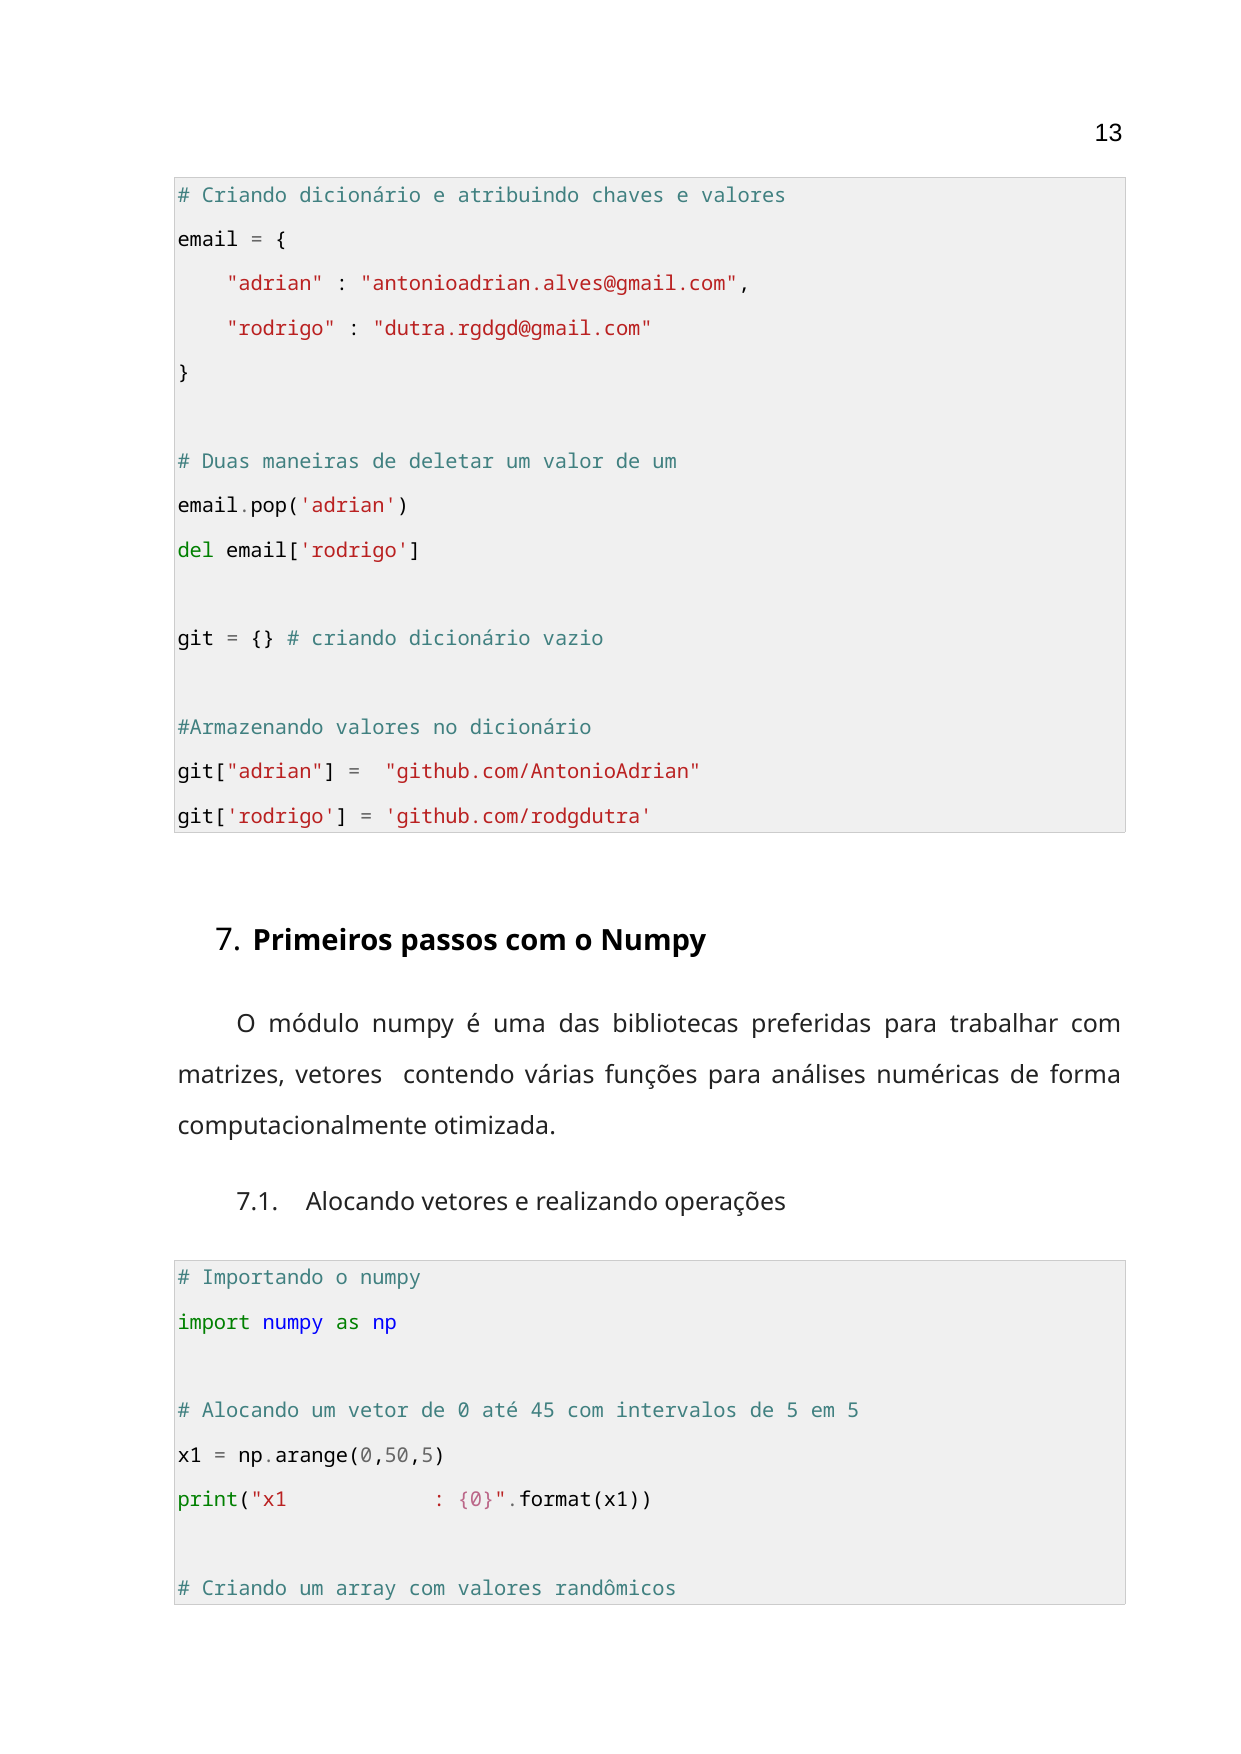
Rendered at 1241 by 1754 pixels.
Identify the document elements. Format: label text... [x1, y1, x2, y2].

text x1 = np.arange(0,50,5) [175, 1437, 1125, 1468]
text "adrian" : "antonioadrian.alves@gmail.com", [175, 266, 1125, 297]
text git = {} # criando dicionário vazio [175, 621, 1125, 652]
subtitle Primeiros passos com o Numpy [215, 917, 1122, 959]
text del email['rodrigo'] [175, 532, 1125, 563]
text } [175, 355, 1125, 385]
text git["adrian"] = "github.com/AntonioAdrian" [175, 754, 1125, 785]
text O módulo numpy é uma das bibliotecas preferidas para trabalhar com matrizes, vetores contendo várias funções para análises numéricas de forma computacionalmente otimizada. [177, 1006, 1122, 1142]
text "rodrigo" : "dutra.rgdgd@gmail.com" [175, 310, 1125, 341]
text email = { [175, 222, 1125, 252]
text # Importando o numpy [175, 1261, 1125, 1291]
text print("x1 : {0}".format(x1)) [175, 1482, 1125, 1513]
subtitle Alocando vetores e realizando operações [177, 1184, 1122, 1218]
text import numpy as np [175, 1304, 1125, 1335]
text # Criando dicionário e atribuindo chaves e valores [175, 178, 1125, 208]
text #Armazenando valores no dicionário [175, 710, 1125, 740]
text git['rodrigo'] = 'github.com/rodgdutra' [175, 798, 1125, 832]
text email.pop('adrian') [175, 488, 1125, 518]
text # Criando um array com valores randômicos [175, 1571, 1125, 1604]
text # Duas maneiras de deletar um valor de um [175, 443, 1125, 474]
text # Alocando um vetor de 0 até 45 com intervalos de 5 em 5 [175, 1393, 1125, 1424]
